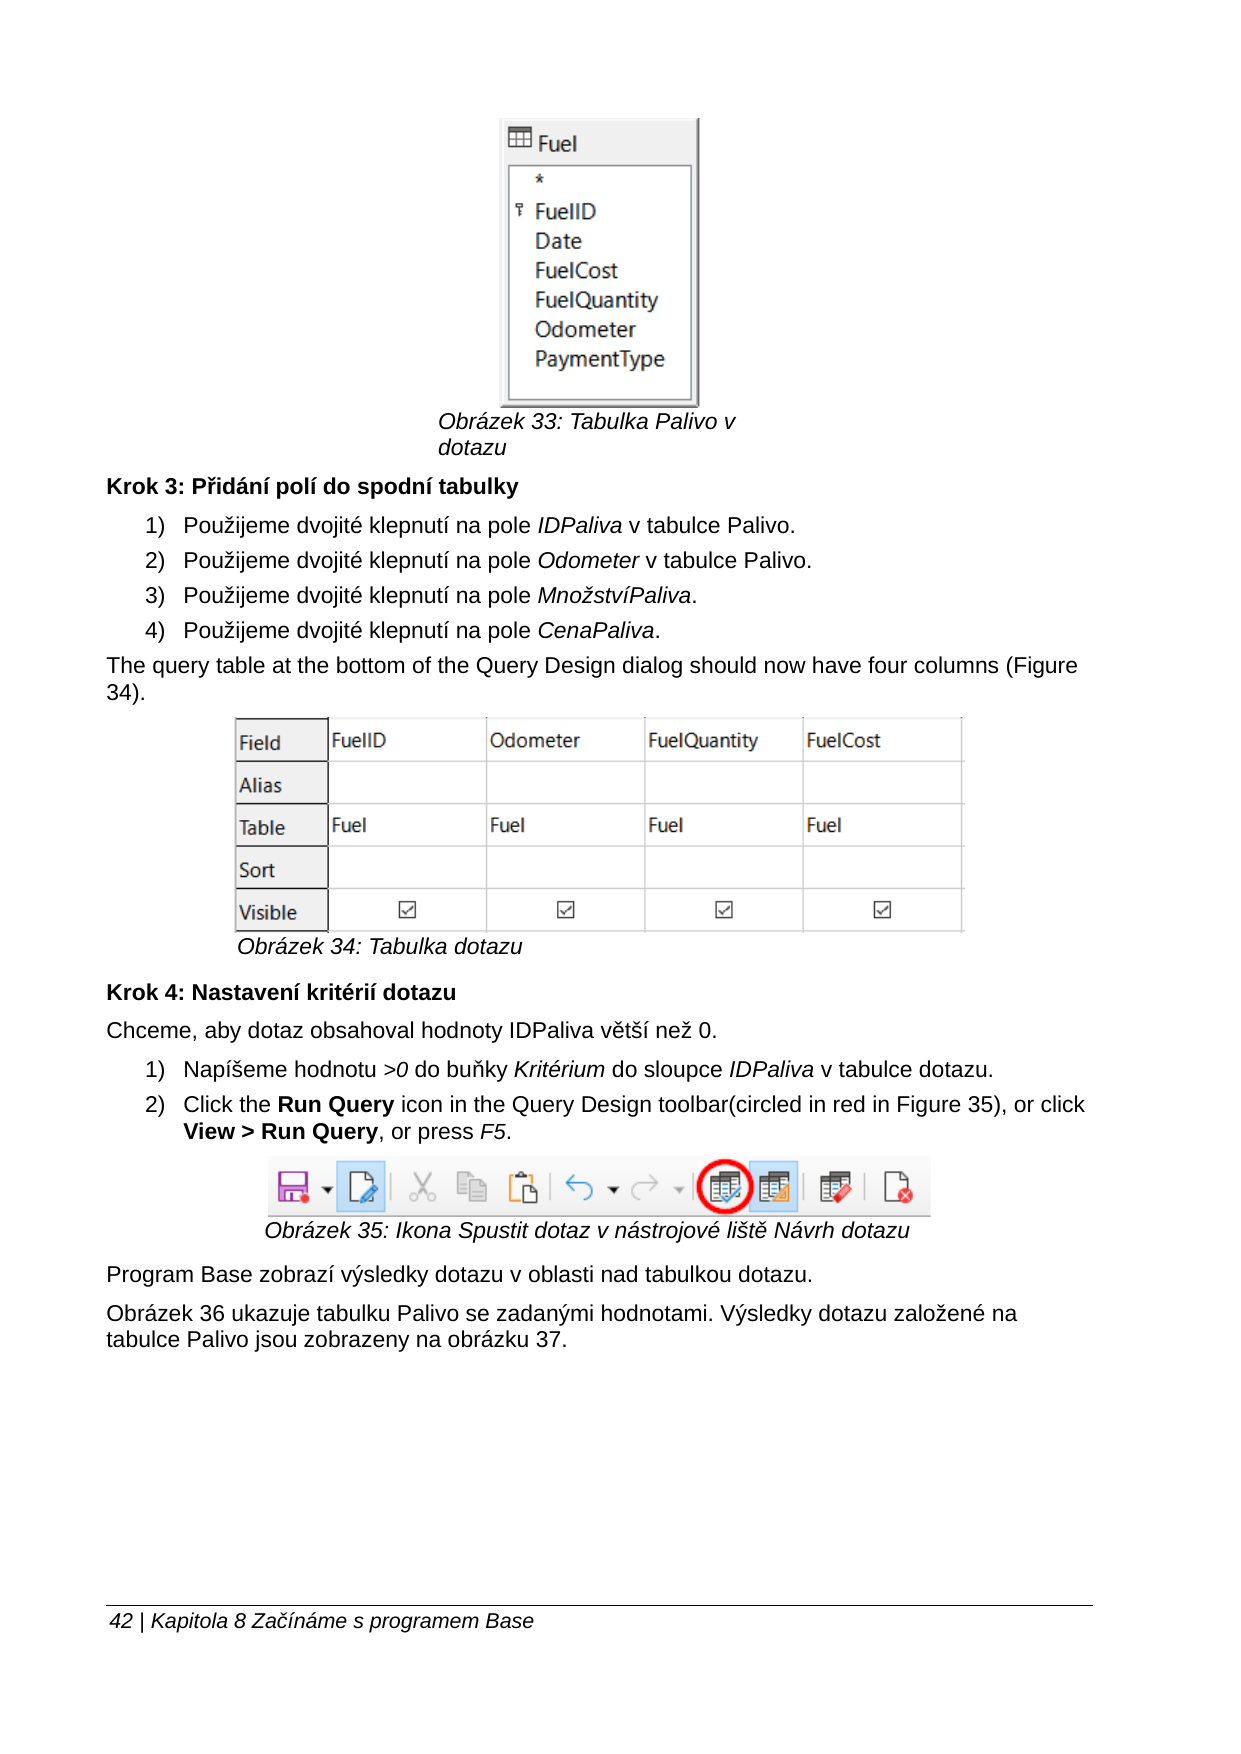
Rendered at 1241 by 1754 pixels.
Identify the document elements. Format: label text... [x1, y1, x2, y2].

picture [498, 118, 701, 408]
text Krok 3: Přidání polí do spodní tabulky [106, 473, 1093, 499]
text Obrázek 36 ukazuje tabulku Palivo se zadanými hodnotami. Výsledky dotazu založené na tabulce Palivo jsou zobrazeny na obrázku 37. [106, 1300, 1093, 1353]
text Chceme, aby dotaz obsahoval hodnoty IDPaliva větší než 0. [106, 1017, 1093, 1044]
text The query table at the bottom of the Query Design dialog should now have four columns (Figure 34). [106, 652, 1093, 705]
text Obrázek 33: Tabulka Palivo v dotazu [438, 118, 761, 461]
list Použijeme dvojité klepnutí na pole MnožstvíPaliva. [165, 582, 1093, 608]
picture [268, 1156, 931, 1217]
text Krok 4: Nastavení kritérií dotazu [106, 978, 1093, 1005]
text Obrázek 35: Ikona Spustit dotaz v nástrojové liště Návrh dotazu [264, 1156, 935, 1243]
list Použijeme dvojité klepnutí na pole IDPaliva v tabulce Palivo. [165, 512, 1093, 538]
picture [234, 717, 965, 933]
text Program Base zobrazí výsledky dotazu v oblasti nad tabulkou dotazu. [106, 1261, 1093, 1287]
list Napíšeme hodnotu >0 do buňky Kritérium do sloupce IDPaliva v tabulce dotazu. [165, 1056, 1093, 1082]
text Obrázek 34: Tabulka dotazu [237, 933, 962, 959]
list Použijeme dvojité klepnutí na pole Odometer v tabulce Palivo. [165, 547, 1093, 573]
list Click the Run Query icon in the Query Design toolbar(circled in red in Figure 35), or click View > Run Query, or press F5. [165, 1091, 1093, 1144]
list Použijeme dvojité klepnutí na pole CenaPaliva. [165, 617, 1093, 643]
